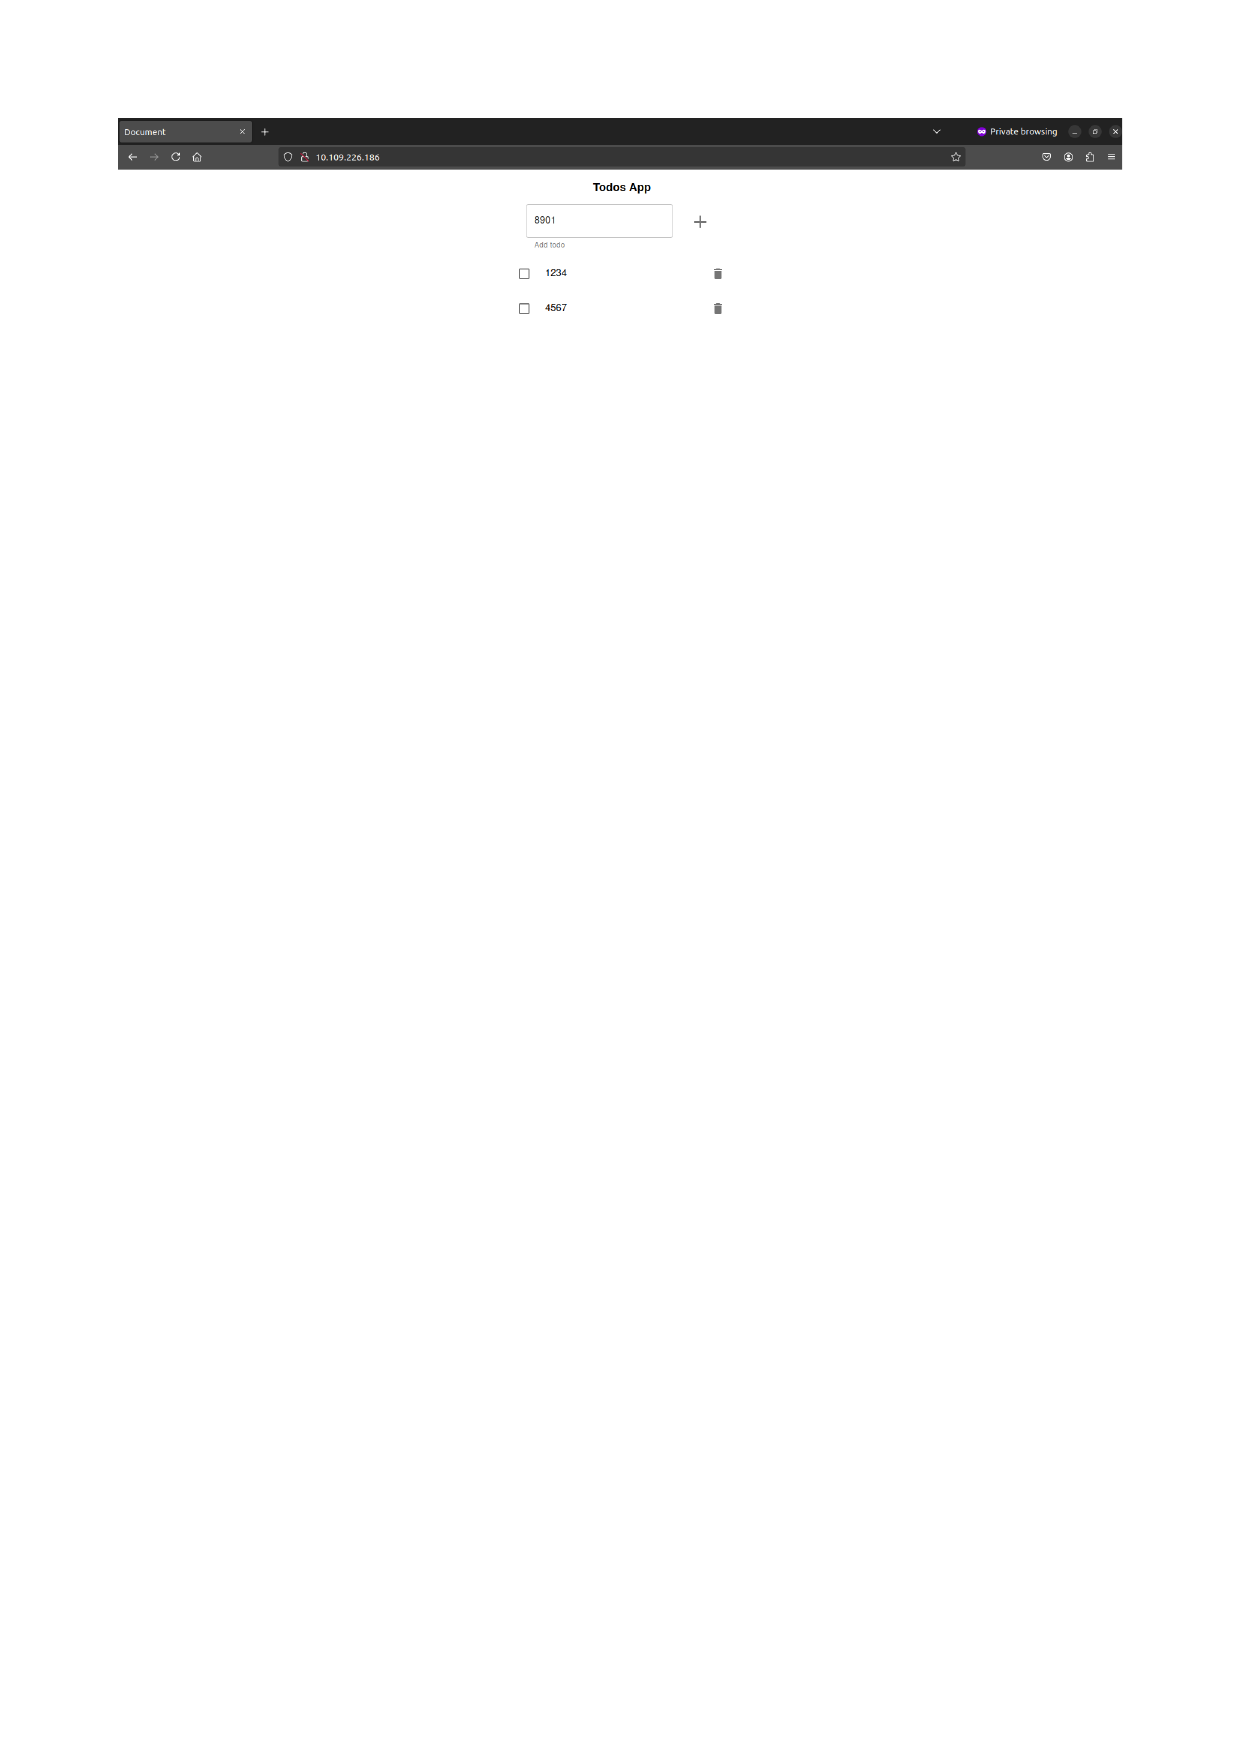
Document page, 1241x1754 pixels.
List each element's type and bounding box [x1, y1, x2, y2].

picture [118, 118, 1123, 438]
